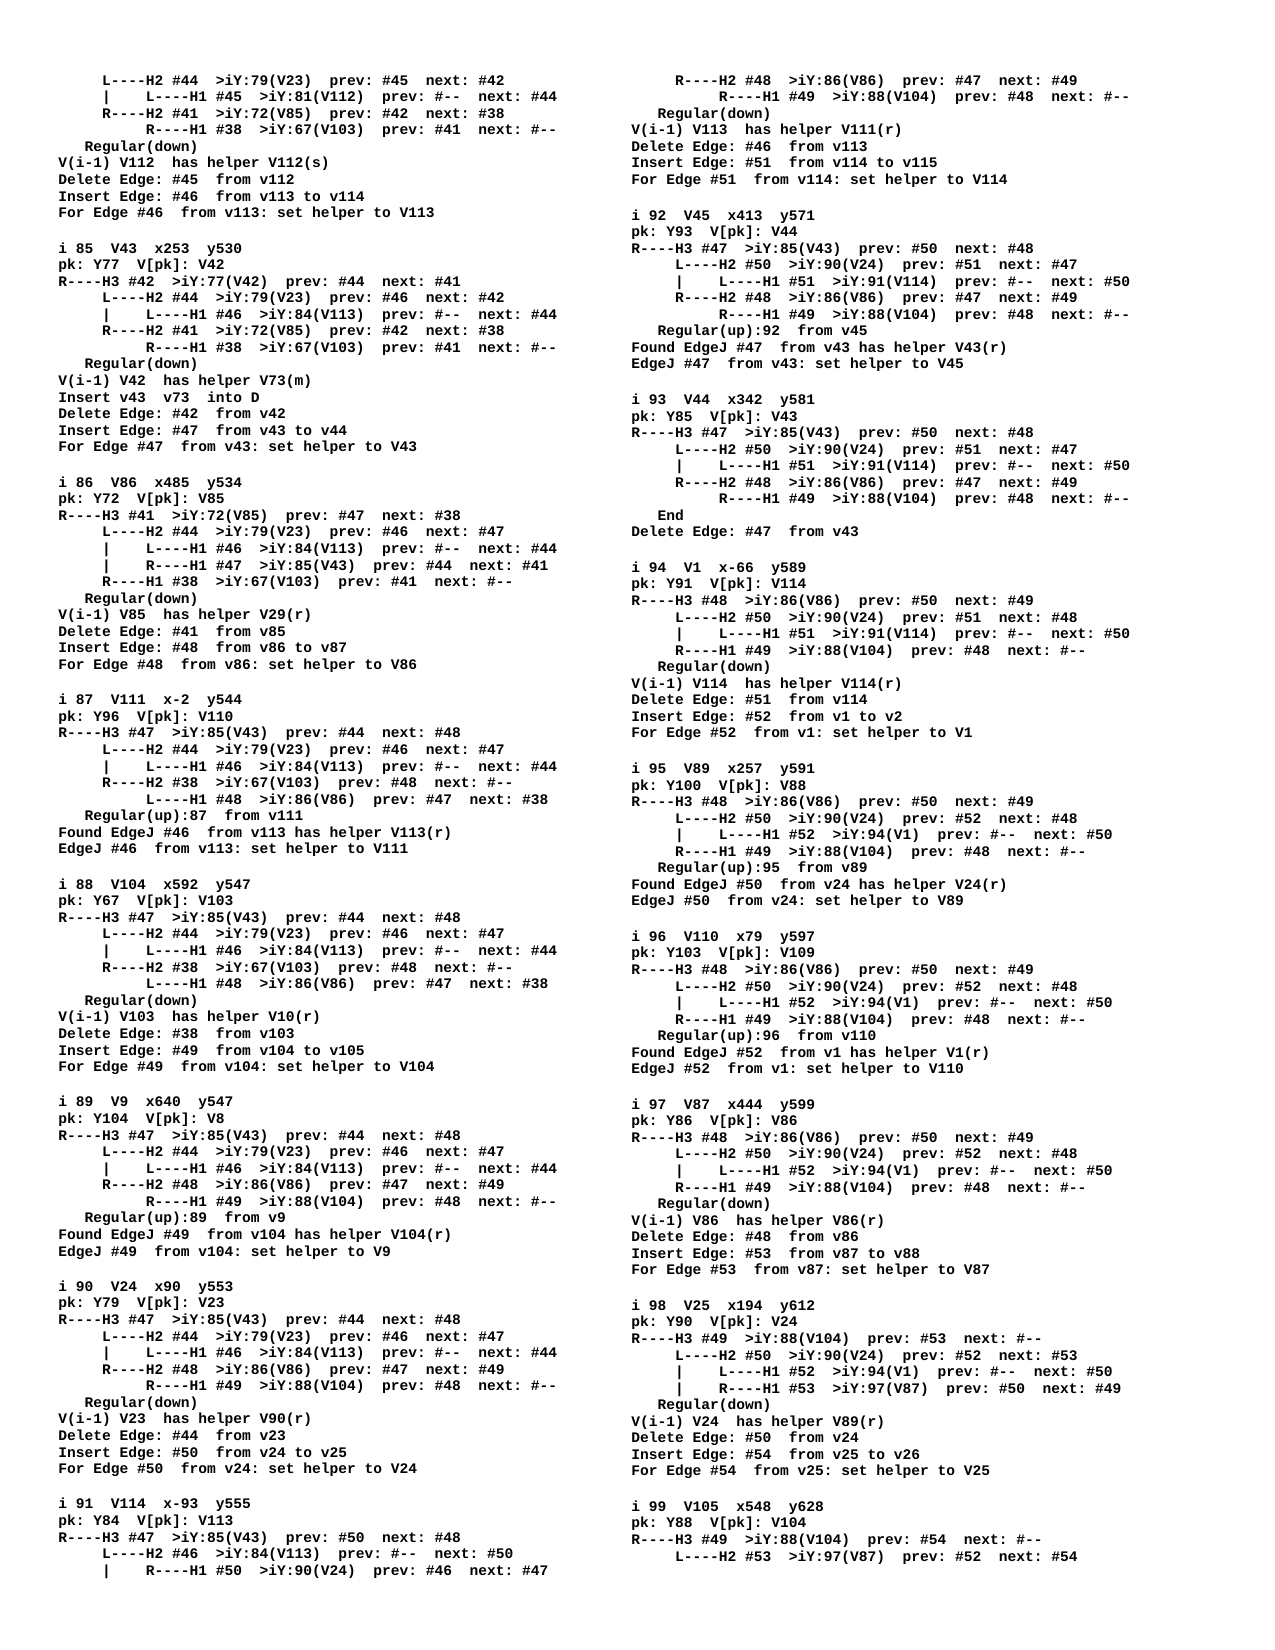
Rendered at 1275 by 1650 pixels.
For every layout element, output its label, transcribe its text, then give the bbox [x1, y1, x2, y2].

text R----H2 #41 >iY:72(V85) prev: #42 next: #38 [58, 106, 601, 123]
text pk: Y85 V[pk]: V43 [631, 409, 1174, 425]
text R----H1 #49 >iY:88(V104) prev: #48 next: #-- [58, 1378, 601, 1395]
text Found EdgeJ #49 from v104 has helper V104(r) [58, 1227, 601, 1244]
text V(i-1) V112 has helper V112(s) [58, 156, 601, 172]
text R----H3 #47 >iY:85(V43) prev: #44 next: #48 [58, 910, 601, 927]
text L----H2 #44 >iY:79(V23) prev: #46 next: #47 [58, 742, 601, 759]
text For Edge #54 from v25: set helper to V25 [631, 1464, 1174, 1480]
text V(i-1) V42 has helper V73(m) [58, 373, 601, 390]
text | L----H1 #52 >iY:94(V1) prev: #-- next: #50 [631, 1163, 1174, 1180]
text R----H3 #42 >iY:77(V42) prev: #44 next: #41 [58, 274, 601, 291]
text For Edge #50 from v24: set helper to V24 [58, 1461, 601, 1478]
text pk: Y91 V[pk]: V114 [631, 577, 1174, 593]
text L----H2 #44 >iY:79(V23) prev: #46 next: #47 [58, 525, 601, 541]
text R----H1 #38 >iY:67(V103) prev: #41 next: #-- [58, 123, 601, 139]
text | L----H1 #52 >iY:94(V1) prev: #-- next: #50 [631, 1364, 1174, 1381]
text pk: Y79 V[pk]: V23 [58, 1296, 601, 1312]
text Regular(down) [631, 1196, 1174, 1213]
text V(i-1) V24 has helper V89(r) [631, 1414, 1174, 1431]
text L----H2 #50 >iY:90(V24) prev: #51 next: #48 [631, 610, 1174, 626]
text EdgeJ #46 from v113: set helper to V111 [58, 842, 601, 858]
text L----H2 #46 >iY:84(V113) prev: #-- next: #50 [58, 1546, 601, 1563]
text EdgeJ #49 from v104: set helper to V9 [58, 1244, 601, 1260]
text For Edge #48 from v86: set helper to V86 [58, 657, 601, 674]
text V(i-1) V103 has helper V10(r) [58, 1009, 601, 1026]
text For Edge #52 from v1: set helper to V1 [631, 726, 1174, 742]
text | L----H1 #46 >iY:84(V113) prev: #-- next: #44 [58, 1345, 601, 1362]
text EdgeJ #52 from v1: set helper to V110 [631, 1062, 1174, 1078]
text R----H2 #41 >iY:72(V85) prev: #42 next: #38 [58, 324, 601, 340]
text Delete Edge: #48 from v86 [631, 1229, 1174, 1246]
text R----H2 #48 >iY:86(V86) prev: #47 next: #49 [631, 73, 1174, 89]
text | L----H1 #46 >iY:84(V113) prev: #-- next: #44 [58, 1161, 601, 1177]
text | L----H1 #45 >iY:81(V112) prev: #-- next: #44 [58, 89, 601, 106]
text Regular(up):89 from v9 [58, 1211, 601, 1227]
text Insert Edge: #54 from v25 to v26 [631, 1447, 1174, 1464]
text R----H3 #47 >iY:85(V43) prev: #50 next: #48 [58, 1530, 601, 1546]
text R----H1 #49 >iY:88(V104) prev: #48 next: #-- [631, 89, 1174, 106]
text R----H1 #38 >iY:67(V103) prev: #41 next: #-- [58, 574, 601, 591]
text Insert Edge: #50 from v24 to v25 [58, 1445, 601, 1461]
text R----H1 #49 >iY:88(V104) prev: #48 next: #-- [631, 492, 1174, 508]
text | L----H1 #51 >iY:91(V114) prev: #-- next: #50 [631, 626, 1174, 643]
text L----H2 #50 >iY:90(V24) prev: #51 next: #47 [631, 442, 1174, 458]
text pk: Y93 V[pk]: V44 [631, 224, 1174, 241]
text R----H3 #48 >iY:86(V86) prev: #50 next: #49 [631, 794, 1174, 811]
text Regular(down) [58, 139, 601, 156]
text Found EdgeJ #52 from v1 has helper V1(r) [631, 1045, 1174, 1062]
text i 96 V110 x79 y597 [631, 929, 1174, 946]
text i 99 V105 x548 y628 [631, 1499, 1174, 1516]
text For Edge #49 from v104: set helper to V104 [58, 1059, 601, 1076]
text Regular(down) [58, 357, 601, 373]
text R----H2 #38 >iY:67(V103) prev: #48 next: #-- [58, 775, 601, 792]
text pk: Y77 V[pk]: V42 [58, 257, 601, 274]
text R----H3 #49 >iY:88(V104) prev: #53 next: #-- [631, 1331, 1174, 1348]
text Found EdgeJ #47 from v43 has helper V43(r) [631, 340, 1174, 357]
text | R----H1 #47 >iY:85(V43) prev: #44 next: #41 [58, 558, 601, 574]
text Insert Edge: #52 from v1 to v2 [631, 709, 1174, 726]
text R----H2 #38 >iY:67(V103) prev: #48 next: #-- [58, 960, 601, 976]
text | L----H1 #51 >iY:91(V114) prev: #-- next: #50 [631, 458, 1174, 475]
text i 97 V87 x444 y599 [631, 1097, 1174, 1113]
text Delete Edge: #38 from v103 [58, 1026, 601, 1043]
text R----H1 #49 >iY:88(V104) prev: #48 next: #-- [631, 643, 1174, 659]
text | L----H1 #51 >iY:91(V114) prev: #-- next: #50 [631, 274, 1174, 291]
text pk: Y103 V[pk]: V109 [631, 946, 1174, 962]
text pk: Y100 V[pk]: V88 [631, 778, 1174, 794]
text Delete Edge: #47 from v43 [631, 525, 1174, 541]
text pk: Y104 V[pk]: V8 [58, 1111, 601, 1128]
text Insert Edge: #47 from v43 to v44 [58, 423, 601, 439]
text Insert Edge: #46 from v113 to v114 [58, 189, 601, 205]
text Regular(down) [58, 591, 601, 607]
text | L----H1 #52 >iY:94(V1) prev: #-- next: #50 [631, 827, 1174, 844]
text R----H2 #48 >iY:86(V86) prev: #47 next: #49 [58, 1362, 601, 1378]
text L----H2 #44 >iY:79(V23) prev: #46 next: #42 [58, 291, 601, 307]
text L----H2 #50 >iY:90(V24) prev: #52 next: #48 [631, 811, 1174, 827]
text R----H3 #47 >iY:85(V43) prev: #44 next: #48 [58, 1312, 601, 1329]
text R----H3 #47 >iY:85(V43) prev: #50 next: #48 [631, 425, 1174, 442]
text pk: Y67 V[pk]: V103 [58, 894, 601, 910]
text L----H2 #44 >iY:79(V23) prev: #45 next: #42 [58, 73, 601, 89]
text pk: Y96 V[pk]: V110 [58, 709, 601, 726]
text Regular(down) [631, 1397, 1174, 1414]
text Delete Edge: #44 from v23 [58, 1428, 601, 1445]
text R----H1 #49 >iY:88(V104) prev: #48 next: #-- [631, 844, 1174, 861]
text Regular(down) [631, 106, 1174, 123]
text For Edge #46 from v113: set helper to V113 [58, 205, 601, 222]
text | L----H1 #46 >iY:84(V113) prev: #-- next: #44 [58, 943, 601, 960]
text Regular(up):95 from v89 [631, 861, 1174, 877]
text Regular(down) [58, 1395, 601, 1412]
text i 89 V9 x640 y547 [58, 1095, 601, 1111]
text EdgeJ #50 from v24: set helper to V89 [631, 894, 1174, 910]
text Insert Edge: #49 from v104 to v105 [58, 1043, 601, 1059]
text L----H1 #48 >iY:86(V86) prev: #47 next: #38 [58, 792, 601, 808]
text i 85 V43 x253 y530 [58, 241, 601, 257]
text For Edge #51 from v114: set helper to V114 [631, 172, 1174, 189]
text Insert Edge: #48 from v86 to v87 [58, 641, 601, 657]
text R----H2 #48 >iY:86(V86) prev: #47 next: #49 [631, 291, 1174, 307]
text R----H3 #41 >iY:72(V85) prev: #47 next: #38 [58, 508, 601, 525]
text R----H1 #49 >iY:88(V104) prev: #48 next: #-- [58, 1194, 601, 1211]
text pk: Y72 V[pk]: V85 [58, 492, 601, 508]
text Regular(up):96 from v110 [631, 1028, 1174, 1045]
text L----H2 #50 >iY:90(V24) prev: #51 next: #47 [631, 257, 1174, 274]
text Delete Edge: #41 from v85 [58, 624, 601, 641]
text V(i-1) V114 has helper V114(r) [631, 676, 1174, 693]
text Regular(up):92 from v45 [631, 324, 1174, 340]
text pk: Y84 V[pk]: V113 [58, 1513, 601, 1530]
text R----H2 #48 >iY:86(V86) prev: #47 next: #49 [631, 475, 1174, 492]
text R----H1 #49 >iY:88(V104) prev: #48 next: #-- [631, 1180, 1174, 1196]
text Insert v43 v73 into D [58, 390, 601, 406]
text R----H3 #48 >iY:86(V86) prev: #50 next: #49 [631, 1130, 1174, 1147]
text L----H1 #48 >iY:86(V86) prev: #47 next: #38 [58, 976, 601, 993]
text Delete Edge: #45 from v112 [58, 172, 601, 189]
text | R----H1 #50 >iY:90(V24) prev: #46 next: #47 [58, 1563, 601, 1579]
text Delete Edge: #46 from v113 [631, 139, 1174, 156]
text i 95 V89 x257 y591 [631, 761, 1174, 778]
text | L----H1 #52 >iY:94(V1) prev: #-- next: #50 [631, 995, 1174, 1012]
text R----H1 #49 >iY:88(V104) prev: #48 next: #-- [631, 307, 1174, 324]
text L----H2 #50 >iY:90(V24) prev: #52 next: #48 [631, 979, 1174, 995]
text Delete Edge: #50 from v24 [631, 1431, 1174, 1447]
text L----H2 #50 >iY:90(V24) prev: #52 next: #48 [631, 1147, 1174, 1163]
text i 91 V114 x-93 y555 [58, 1497, 601, 1513]
text | L----H1 #46 >iY:84(V113) prev: #-- next: #44 [58, 307, 601, 324]
text Regular(up):87 from v111 [58, 808, 601, 825]
text | L----H1 #46 >iY:84(V113) prev: #-- next: #44 [58, 541, 601, 558]
text V(i-1) V113 has helper V111(r) [631, 123, 1174, 139]
text R----H1 #49 >iY:88(V104) prev: #48 next: #-- [631, 1012, 1174, 1028]
text L----H2 #44 >iY:79(V23) prev: #46 next: #47 [58, 927, 601, 943]
text R----H3 #47 >iY:85(V43) prev: #44 next: #48 [58, 1128, 601, 1144]
text R----H1 #38 >iY:67(V103) prev: #41 next: #-- [58, 340, 601, 357]
text V(i-1) V85 has helper V29(r) [58, 607, 601, 624]
text L----H2 #44 >iY:79(V23) prev: #46 next: #47 [58, 1329, 601, 1345]
text | R----H1 #53 >iY:97(V87) prev: #50 next: #49 [631, 1381, 1174, 1397]
text For Edge #47 from v43: set helper to V43 [58, 439, 601, 456]
text L----H2 #53 >iY:97(V87) prev: #52 next: #54 [631, 1549, 1174, 1565]
text i 88 V104 x592 y547 [58, 877, 601, 894]
text | L----H1 #46 >iY:84(V113) prev: #-- next: #44 [58, 759, 601, 775]
text R----H3 #49 >iY:88(V104) prev: #54 next: #-- [631, 1532, 1174, 1549]
text L----H2 #50 >iY:90(V24) prev: #52 next: #53 [631, 1348, 1174, 1364]
text L----H2 #44 >iY:79(V23) prev: #46 next: #47 [58, 1144, 601, 1161]
text i 92 V45 x413 y571 [631, 208, 1174, 224]
text R----H3 #48 >iY:86(V86) prev: #50 next: #49 [631, 593, 1174, 610]
text V(i-1) V86 has helper V86(r) [631, 1213, 1174, 1229]
text i 93 V44 x342 y581 [631, 392, 1174, 409]
text i 86 V86 x485 y534 [58, 475, 601, 492]
text EdgeJ #47 from v43: set helper to V45 [631, 357, 1174, 373]
text i 87 V111 x-2 y544 [58, 693, 601, 709]
text R----H3 #47 >iY:85(V43) prev: #44 next: #48 [58, 726, 601, 742]
text Regular(down) [631, 659, 1174, 676]
text i 90 V24 x90 y553 [58, 1279, 601, 1296]
text pk: Y90 V[pk]: V24 [631, 1314, 1174, 1331]
text Found EdgeJ #46 from v113 has helper V113(r) [58, 825, 601, 842]
text End [631, 508, 1174, 525]
text Insert Edge: #53 from v87 to v88 [631, 1246, 1174, 1263]
text pk: Y88 V[pk]: V104 [631, 1516, 1174, 1532]
text For Edge #53 from v87: set helper to V87 [631, 1263, 1174, 1279]
text pk: Y86 V[pk]: V86 [631, 1113, 1174, 1130]
text Delete Edge: #51 from v114 [631, 693, 1174, 709]
text V(i-1) V23 has helper V90(r) [58, 1412, 601, 1428]
text R----H2 #48 >iY:86(V86) prev: #47 next: #49 [58, 1177, 601, 1194]
text R----H3 #48 >iY:86(V86) prev: #50 next: #49 [631, 962, 1174, 979]
text i 98 V25 x194 y612 [631, 1298, 1174, 1314]
text R----H3 #47 >iY:85(V43) prev: #50 next: #48 [631, 241, 1174, 257]
text Delete Edge: #42 from v42 [58, 406, 601, 423]
text Insert Edge: #51 from v114 to v115 [631, 156, 1174, 172]
text Regular(down) [58, 993, 601, 1009]
text i 94 V1 x-66 y589 [631, 560, 1174, 577]
text Found EdgeJ #50 from v24 has helper V24(r) [631, 877, 1174, 894]
